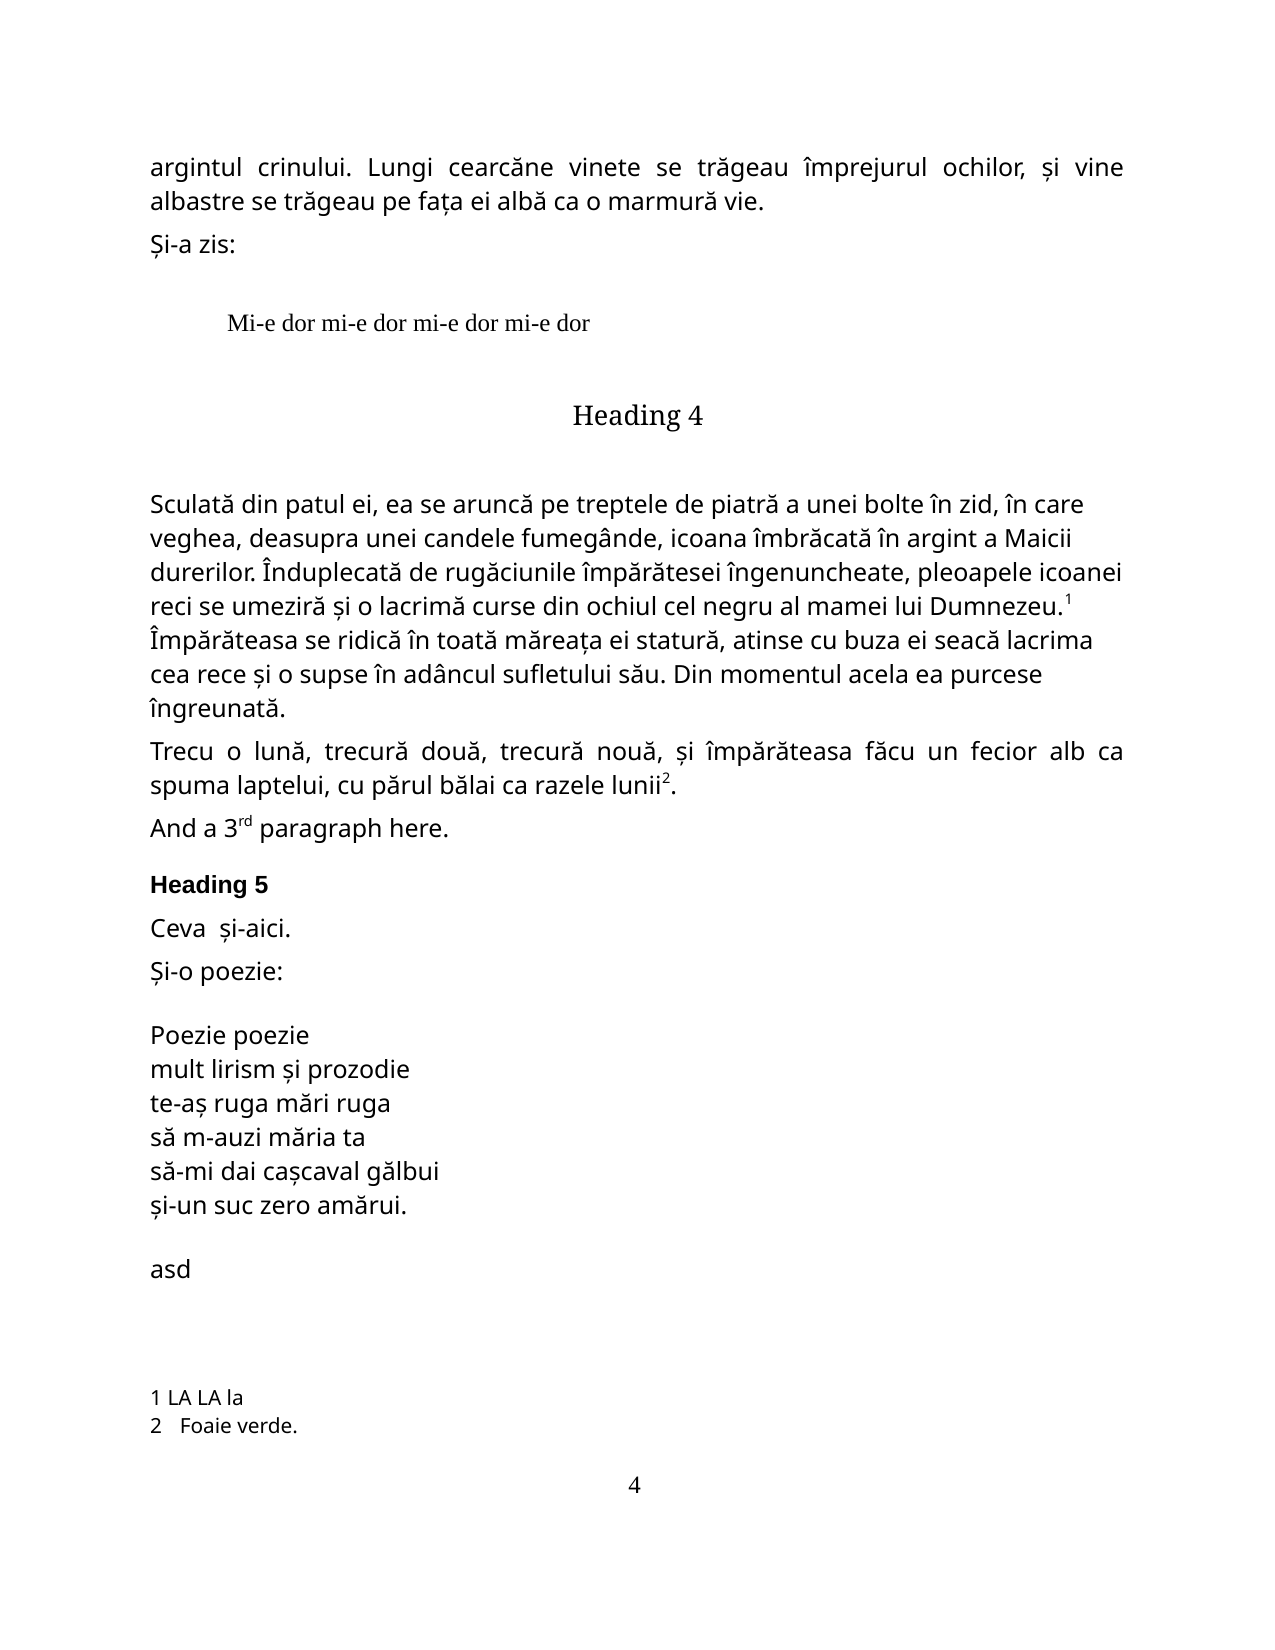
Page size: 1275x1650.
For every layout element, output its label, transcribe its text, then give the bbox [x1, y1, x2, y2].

text LA LA la [150, 1383, 1125, 1412]
subtitle Heading 5 [150, 870, 1125, 898]
text Și-a zis: [150, 227, 1125, 261]
text And a 3rd paragraph here. [150, 811, 1125, 845]
text Și-o poezie: [150, 954, 1125, 988]
text Foaie verde. [150, 1412, 1125, 1440]
subtitle Heading 4 [150, 396, 1125, 433]
text Sculată din patul ei, ea se aruncă pe treptele de piatră a unei bolte în zid, în care veghea, deasupra unei candele fumegânde, icoana îmbrăcată în argint a Maicii durerilor. Înduplecată de rugăciunile împărătesei îngenuncheate, pleoapele icoanei reci se umeziră și o lacrimă curse din ochiul cel negru al mamei lui Dumnezeu. Împărăteasa se ridică în toată măreața ei statură, atinse cu buza ei seacă lacrima cea rece și o supse în adâncul sufletului său. Din momentul acela ea purcese îngreunată. [150, 486, 1125, 725]
text Poezie poezie mult lirism și prozodie te-aș ruga mări ruga să m-auzi măria ta să-mi dai cașcaval gălbui și-un suc zero amărui. [150, 1017, 1125, 1222]
text asd [150, 1251, 1125, 1285]
text Mi-e dor mi-e dor mi-e dor mi-e dor [227, 308, 1036, 337]
text argintul crinului. Lungi cearcăne vinete se trăgeau împrejurul ochilor, și vine albastre se trăgeau pe fața ei albă ca o marmură vie. [150, 150, 1125, 218]
text Trecu o lună, trecură două, trecură nouă, și împărăteasa făcu un fecior alb ca spuma laptelui, cu părul bălai ca razele lunii. [150, 734, 1125, 802]
text Ceva și-aici. [150, 911, 1125, 945]
